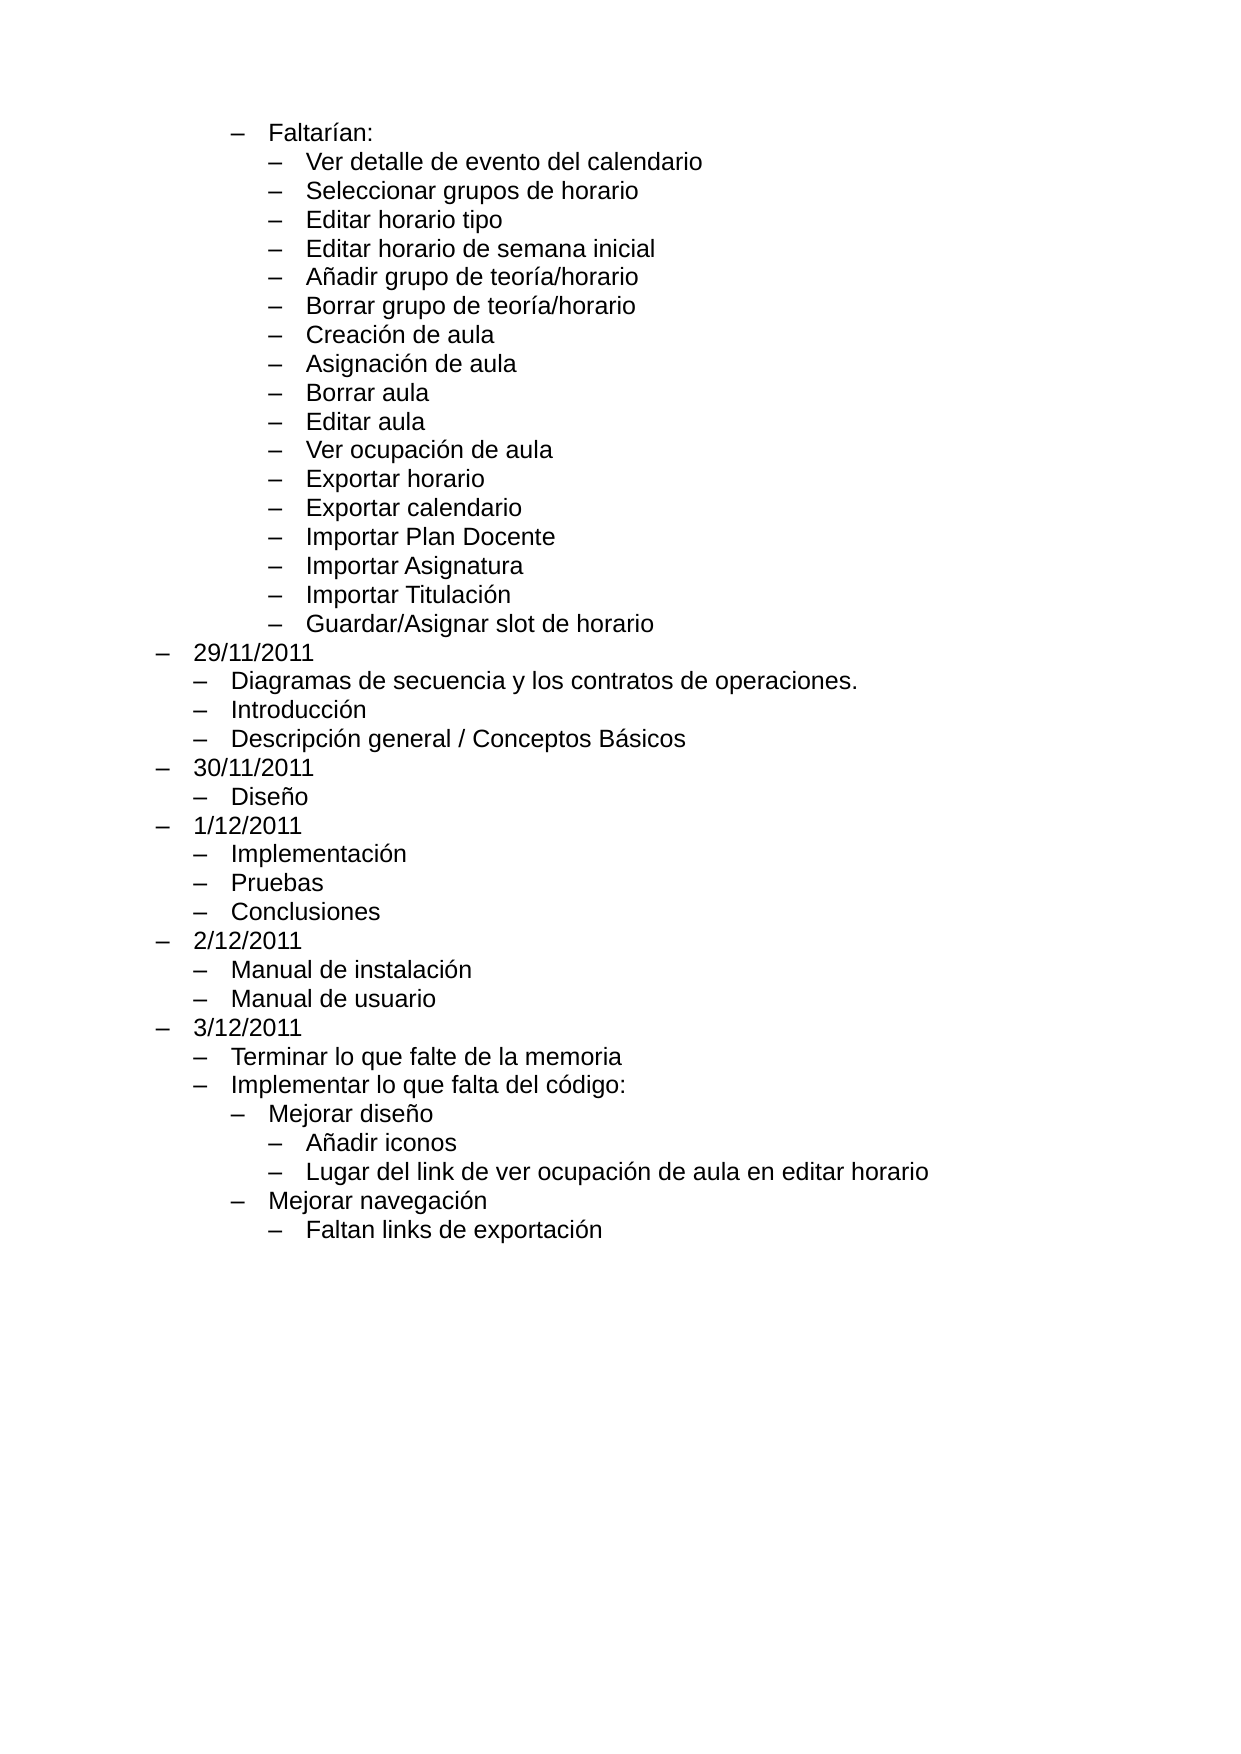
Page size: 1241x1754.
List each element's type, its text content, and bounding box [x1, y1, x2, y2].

list Editar aula [268, 407, 1122, 436]
list 30/11/2011 [156, 753, 1122, 782]
list Seleccionar grupos de horario [268, 176, 1122, 205]
list Introducción [193, 695, 1122, 724]
list Manual de instalación [193, 955, 1122, 984]
list Implementación [193, 839, 1122, 868]
list Ver detalle de evento del calendario [268, 147, 1122, 176]
list Editar horario de semana inicial [268, 233, 1122, 262]
list Importar Plan Docente [268, 522, 1122, 551]
list 1/12/2011 [156, 811, 1122, 839]
list Diagramas de secuencia y los contratos de operaciones. [193, 666, 1122, 695]
list Faltan links de exportación [268, 1214, 1122, 1243]
list Lugar del link de ver ocupación de aula en editar horario [268, 1157, 1122, 1186]
list Exportar calendario [268, 493, 1122, 522]
list Añadir grupo de teoría/horario [268, 262, 1122, 291]
list Descripción general / Conceptos Básicos [193, 724, 1122, 753]
list Ver ocupación de aula [268, 436, 1122, 464]
list Guardar/Asignar slot de horario [268, 609, 1122, 637]
list Terminar lo que falte de la memoria [193, 1041, 1122, 1070]
list Implementar lo que falta del código: [193, 1070, 1122, 1099]
list Exportar horario [268, 464, 1122, 493]
list 29/11/2011 [156, 637, 1122, 666]
list 3/12/2011 [156, 1013, 1122, 1041]
list Conclusiones [193, 897, 1122, 926]
list Pruebas [193, 868, 1122, 897]
list Importar Titulación [268, 580, 1122, 609]
list Diseño [193, 782, 1122, 811]
list Asignación de aula [268, 349, 1122, 378]
list Añadir iconos [268, 1128, 1122, 1157]
list Creación de aula [268, 320, 1122, 349]
list Mejorar navegación [231, 1186, 1122, 1214]
list 2/12/2011 [156, 926, 1122, 955]
list Borrar aula [268, 378, 1122, 407]
list Mejorar diseño [231, 1099, 1122, 1128]
list Manual de usuario [193, 984, 1122, 1013]
list Borrar grupo de teoría/horario [268, 291, 1122, 320]
list Editar horario tipo [268, 205, 1122, 233]
list Faltarían: [231, 118, 1122, 147]
list Importar Asignatura [268, 551, 1122, 580]
